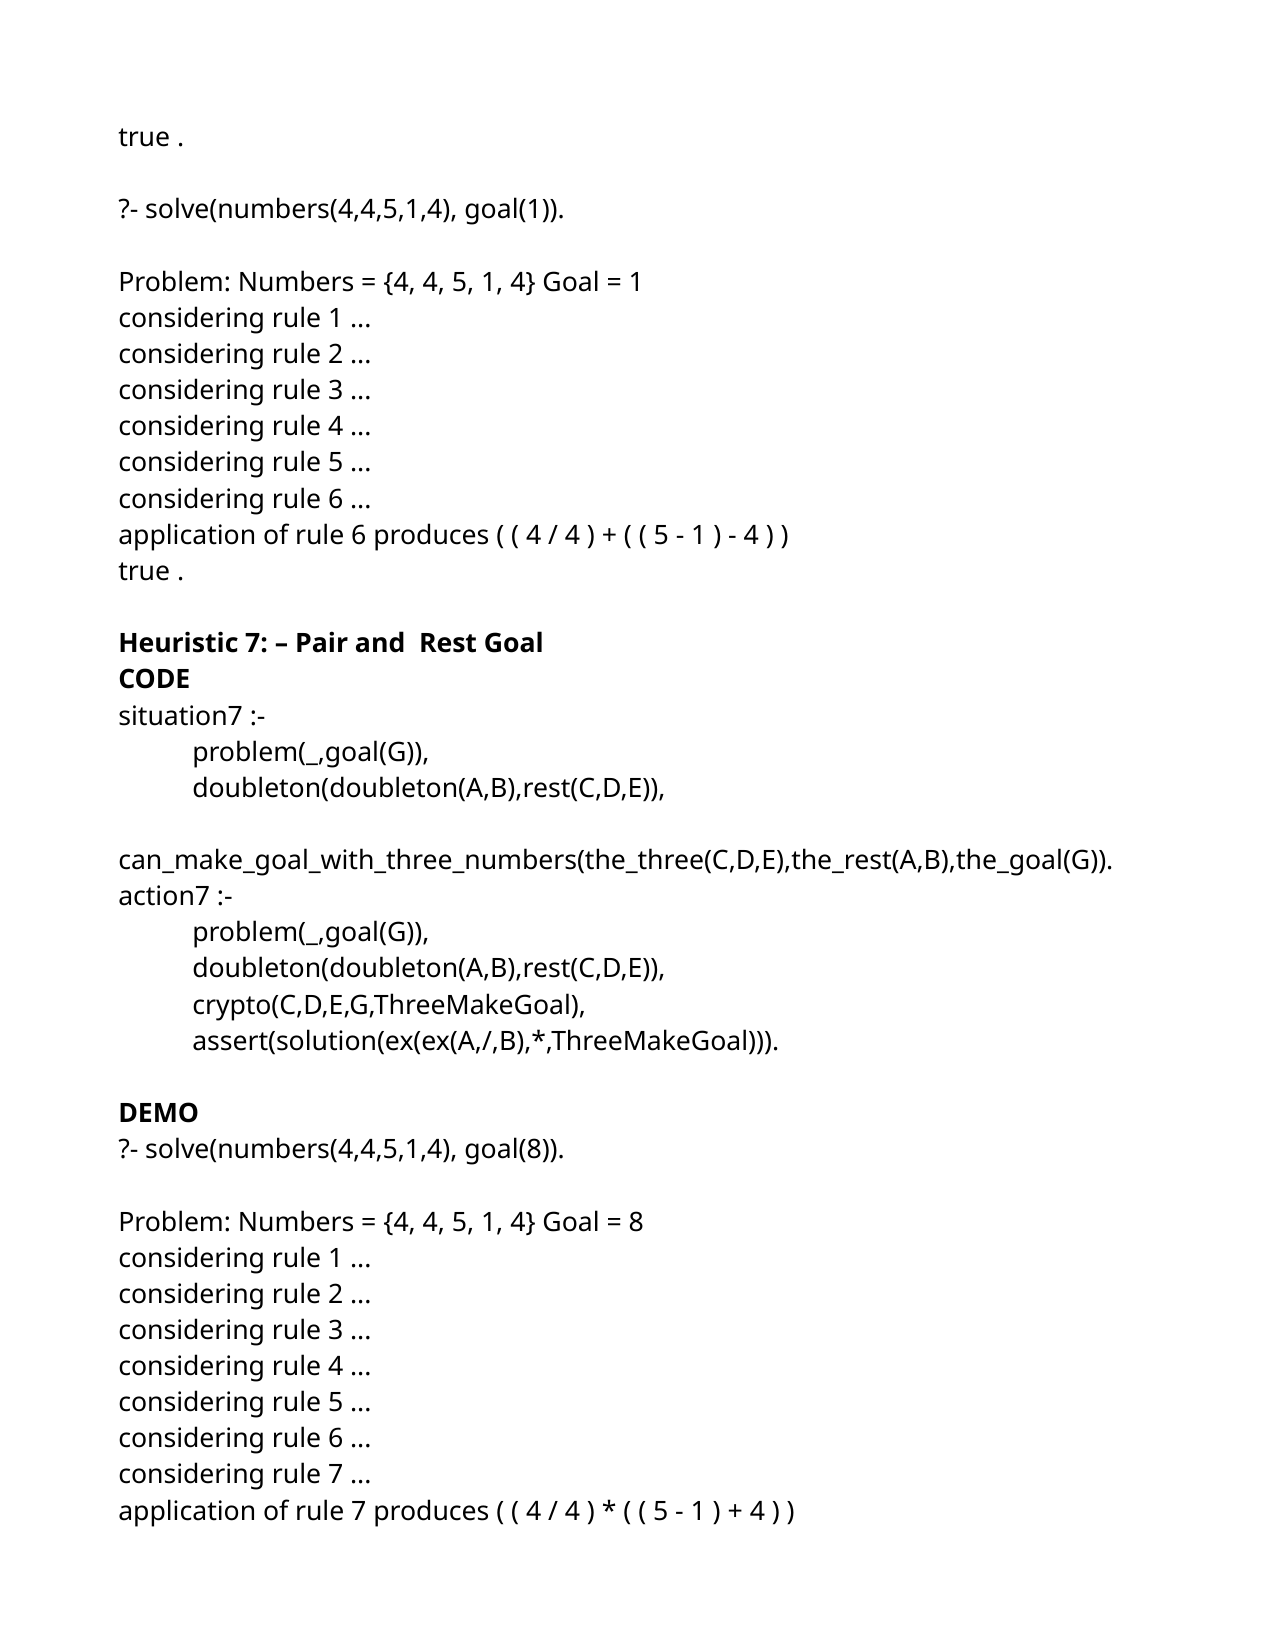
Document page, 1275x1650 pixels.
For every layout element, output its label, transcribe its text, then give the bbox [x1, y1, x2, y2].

text considering rule 4 ... [118, 407, 1157, 443]
text considering rule 2 ... [118, 335, 1157, 371]
text considering rule 6 ... [118, 479, 1157, 516]
text considering rule 4 ... [118, 1347, 1157, 1383]
text Problem: Numbers = {4, 4, 5, 1, 4} Goal = 1 [118, 263, 1157, 299]
text considering rule 2 ... [118, 1275, 1157, 1311]
text considering rule 6 ... [118, 1419, 1157, 1456]
text ?- solve(numbers(4,4,5,1,4), goal(1)). [118, 190, 1157, 227]
text application of rule 7 produces ( ( 4 / 4 ) * ( ( 5 - 1 ) + 4 ) ) [118, 1492, 1157, 1528]
text considering rule 1 ... [118, 299, 1157, 335]
text assert(solution(ex(ex(A,/,B),*,ThreeMakeGoal))). [118, 1022, 1157, 1058]
text Problem: Numbers = {4, 4, 5, 1, 4} Goal = 8 [118, 1202, 1157, 1239]
text considering rule 7 ... [118, 1456, 1157, 1492]
text can_make_goal_with_three_numbers(the_three(C,D,E),the_rest(A,B),the_goal(G)). [118, 805, 1157, 877]
text problem(_,goal(G)), [118, 733, 1157, 769]
text DEMO [118, 1094, 1157, 1130]
text Heuristic 7: – Pair and Rest Goal [118, 624, 1157, 660]
text considering rule 3 ... [118, 1311, 1157, 1347]
text situation7 :- [118, 696, 1157, 733]
text doubleton(doubleton(A,B),rest(C,D,E)), [118, 949, 1157, 986]
text application of rule 6 produces ( ( 4 / 4 ) + ( ( 5 - 1 ) - 4 ) ) [118, 516, 1157, 552]
text doubleton(doubleton(A,B),rest(C,D,E)), [118, 769, 1157, 805]
text action7 :- [118, 877, 1157, 913]
text CODE [118, 660, 1157, 696]
text true . [118, 552, 1157, 588]
text considering rule 5 ... [118, 1383, 1157, 1419]
text ?- solve(numbers(4,4,5,1,4), goal(8)). [118, 1130, 1157, 1166]
text problem(_,goal(G)), [118, 913, 1157, 949]
text considering rule 3 ... [118, 371, 1157, 407]
text crypto(C,D,E,G,ThreeMakeGoal), [118, 986, 1157, 1022]
text considering rule 1 ... [118, 1239, 1157, 1275]
text true . [118, 118, 1157, 154]
text considering rule 5 ... [118, 443, 1157, 479]
